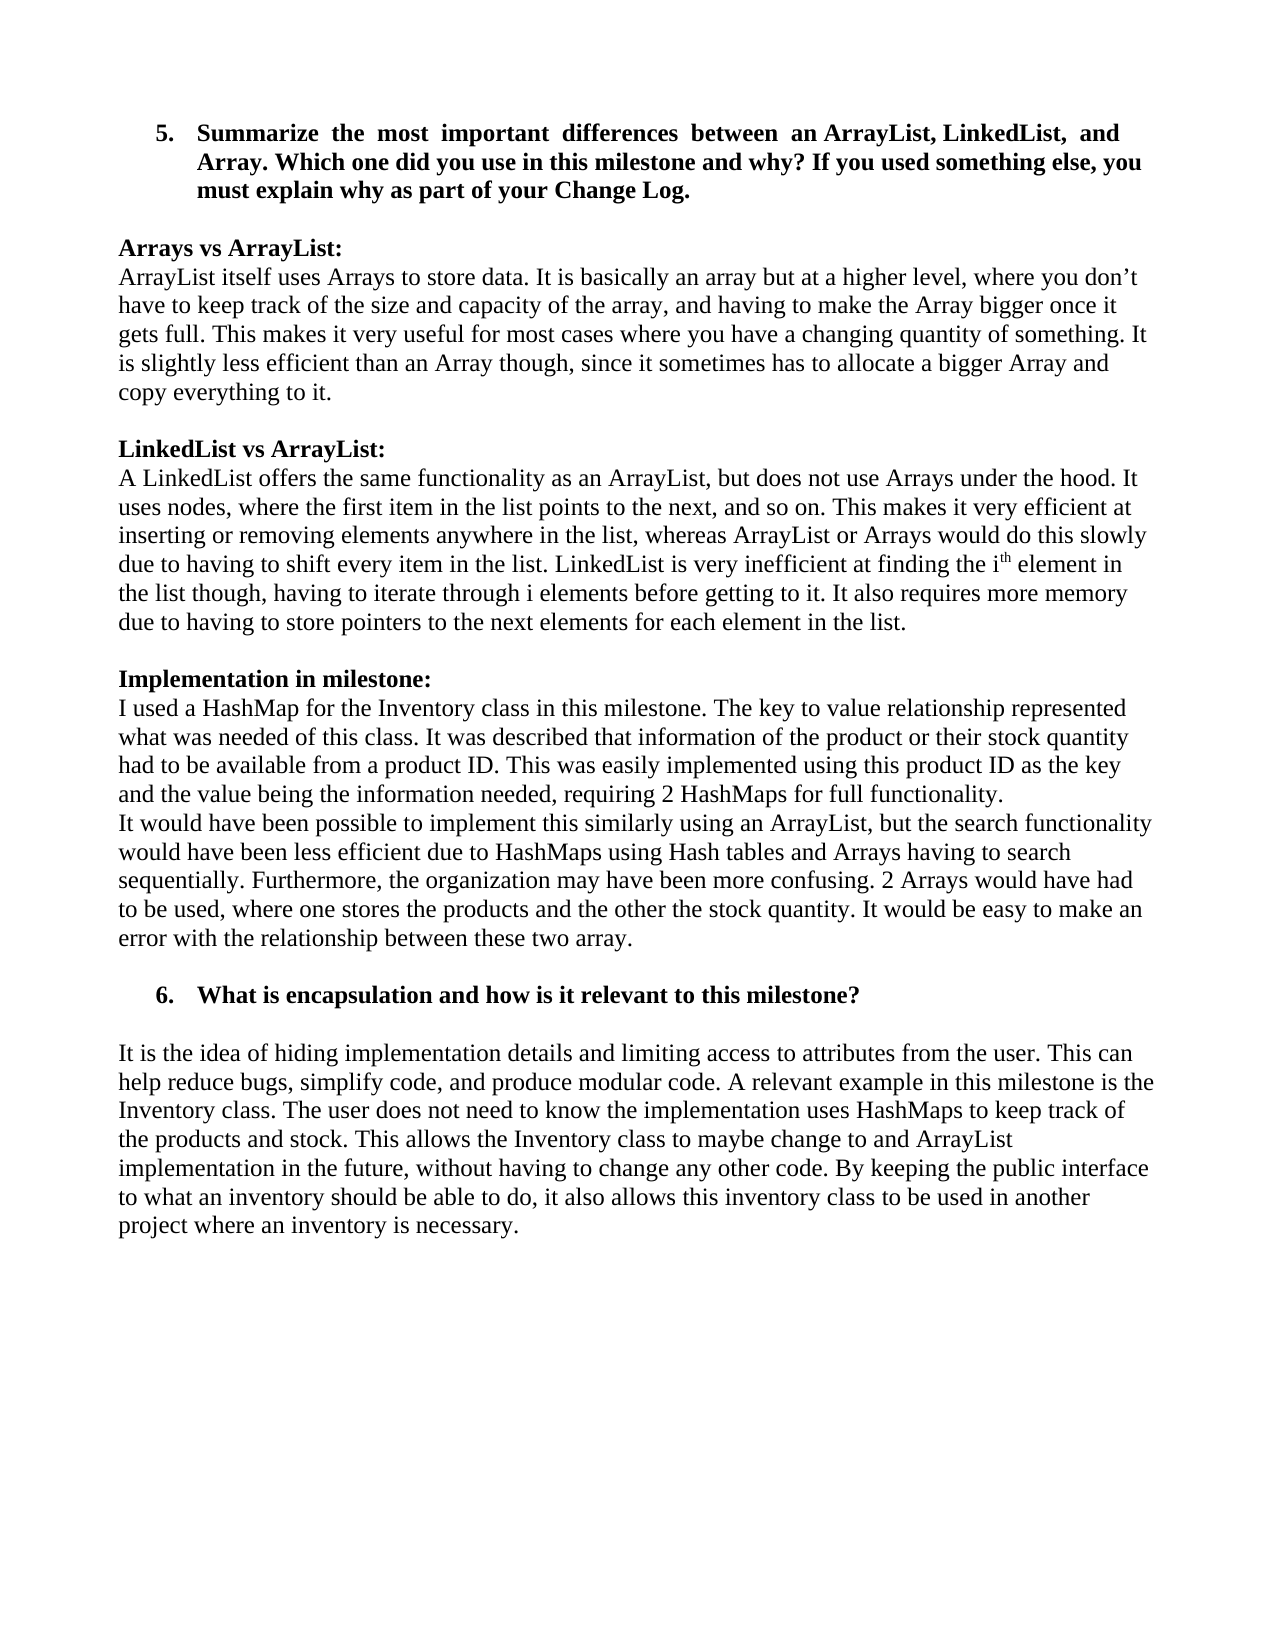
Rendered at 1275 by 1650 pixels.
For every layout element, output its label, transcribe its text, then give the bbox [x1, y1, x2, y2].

list What is encapsulation and how is it relevant to this milestone? [155, 981, 1157, 1009]
text It would have been possible to implement this similarly using an ArrayList, but the search functionality would have been less efficient due to HashMaps using Hash tables and Arrays having to search sequentially. Furthermore, the organization may have been more confusing. 2 Arrays would have had to be used, where one stores the products and the other the stock quantity. It would be easy to make an error with the relationship between these two array. [118, 808, 1157, 952]
text A LinkedList offers the same functionality as an ArrayList, but does not use Arrays under the hood. It uses nodes, where the first item in the list points to the next, and so on. This makes it very efficient at inserting or removing elements anywhere in the list, whereas ArrayList or Arrays would do this slowly due to having to shift every item in the list. LinkedList is very inefficient at finding the ith element in the list though, having to iterate through i elements before getting to it. It also requires more memory due to having to store pointers to the next elements for each element in the list. [118, 463, 1157, 636]
text Implementation in milestone: [118, 664, 1157, 693]
text ArrayList itself uses Arrays to store data. It is basically an array but at a higher level, where you don’t have to keep track of the size and capacity of the array, and having to make the Array bigger once it gets full. This makes it very useful for most cases where you have a changing quantity of something. It is slightly less efficient than an Array though, since it sometimes has to allocate a bigger Array and copy everything to it. [118, 262, 1157, 406]
text Arrays vs ArrayList: [118, 233, 1157, 262]
text LinkedList vs ArrayList: [118, 434, 1157, 463]
list Summarize the most important differences between an ArrayList, LinkedList, and Array. Which one did you use in this milestone and why? If you used something else, you must explain why as part of your Change Log. [155, 118, 1157, 204]
text I used a HashMap for the Inventory class in this milestone. The key to value relationship represented what was needed of this class. It was described that information of the product or their stock quantity had to be available from a product ID. This was easily implemented using this product ID as the key and the value being the information needed, requiring 2 HashMaps for full functionality. [118, 693, 1157, 808]
text It is the idea of hiding implementation details and limiting access to attributes from the user. This can help reduce bugs, simplify code, and produce modular code. A relevant example in this milestone is the Inventory class. The user does not need to know the implementation uses HashMaps to keep track of the products and stock. This allows the Inventory class to maybe change to and ArrayList implementation in the future, without having to change any other code. By keeping the public interface to what an inventory should be able to do, it also allows this inventory class to be used in another project where an inventory is necessary. [118, 1038, 1157, 1239]
